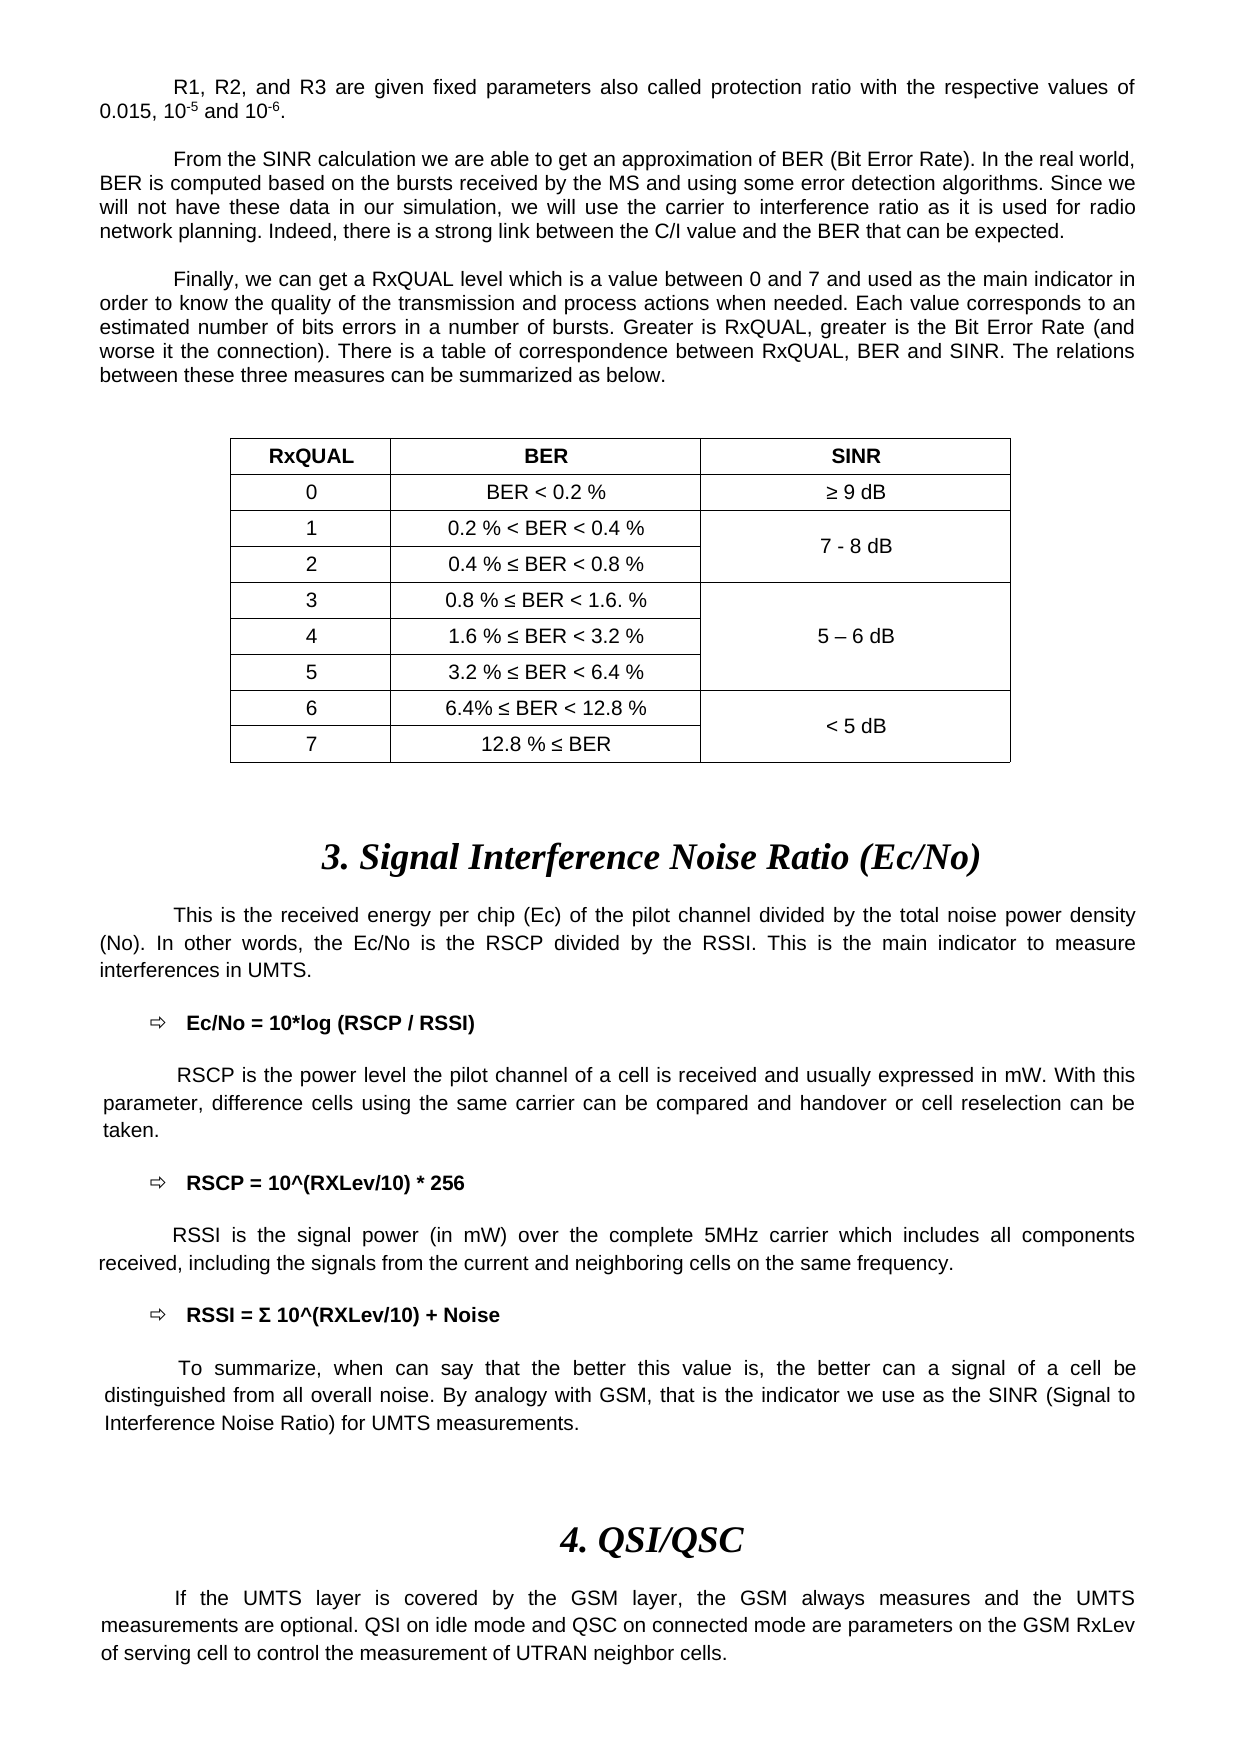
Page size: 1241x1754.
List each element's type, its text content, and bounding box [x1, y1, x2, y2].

table_cell 6.4% ≤ BER < 12.8 % [391, 691, 700, 725]
list RSSI = Σ 10^(RXLev/10) + Noise [149, 1303, 1138, 1327]
table_cell ≥ 9 dB [701, 475, 1010, 510]
list RSCP = 10^(RXLev/10) * 256 [149, 1171, 1138, 1194]
table_cell 5 – 6 dB [701, 583, 1010, 689]
table_cell 3 [231, 583, 390, 618]
subtitle QSI/QSC [142, 1517, 1165, 1560]
table_header SINR [701, 439, 1010, 474]
table_header BER [391, 439, 700, 474]
text From the SINR calculation we are able to get an approximation of BER (Bit Error Rate). In the real world, BER is computed based on the bursts received by the MS and using some error detection algorithms. Since we will not have these data in our simulation, we will use the carrier to interference ratio as it is used for radio network planning. Indeed, there is a strong link between the C/I value and the BER that can be expected. [99, 147, 1137, 243]
text To summarize, when can say that the better this value is, the better can a signal of a cell be distinguished from all overall noise. By analogy with GSM, that is the indicator we use as the SINR (Signal to Interference Noise Ratio) for UMTS measurements. [104, 1356, 1137, 1435]
text This is the received energy per chip (Ec) of the pilot channel divided by the total noise power density (No). In other words, the Ec/No is the RSCP divided by the RSSI. This is the main indicator to measure interferences in UMTS. [99, 903, 1137, 982]
table_cell 12.8 % ≤ BER [391, 726, 700, 761]
text If the UMTS layer is covered by the GSM layer, the GSM always measures and the UMTS measurements are optional. QSI on idle mode and QSC on connected mode are parameters on the GSM RxLev of serving cell to control the measurement of UTRAN neighbor cells. [101, 1585, 1137, 1664]
table_cell 2 [231, 547, 390, 582]
table_cell 7 [231, 726, 390, 761]
table_cell 6 [231, 691, 390, 725]
text R1, R2, and R3 are given fixed parameters also called protection ratio with the respective values of 0.015, 10-5 and 10-6. [99, 75, 1137, 123]
table_cell 5 [231, 655, 390, 689]
table_cell < 5 dB [701, 691, 1010, 761]
table_cell 0.8 % ≤ BER < 1.6. % [391, 583, 700, 618]
text RSCP is the power level the pilot channel of a cell is received and usually expressed in mW. With this parameter, difference cells using the same carrier can be compared and handover or cell reselection can be taken. [101, 1063, 1137, 1142]
table_cell 4 [231, 619, 390, 653]
text Finally, we can get a RxQUAL level which is a value between 0 and 7 and used as the main indicator in order to know the quality of the transmission and process actions when needed. Each value corresponds to an estimated number of bits errors in a number of bursts. Greater is RxQUAL, greater is the Bit Error Rate (and worse it the connection). There is a table of correspondence between RxQUAL, BER and SINR. The relations between these three measures can be summarized as below. [99, 267, 1137, 386]
table_cell 7 - 8 dB [701, 511, 1010, 582]
subtitle Signal Interference Noise Ratio (Ec/No) [142, 835, 1165, 878]
table_cell 1 [231, 511, 390, 546]
table_cell 0 [231, 475, 390, 510]
list Ec/No = 10*log (RSCP / RSSI) [149, 1010, 1138, 1034]
text RSSI is the signal power (in mW) over the complete 5MHz carrier which includes all components received, including the signals from the current and neighboring cells on the same frequency. [96, 1223, 1137, 1274]
table_cell 0.2 % < BER < 0.4 % [391, 511, 700, 546]
table_header RxQUAL [231, 439, 390, 474]
table_cell BER < 0.2 % [391, 475, 700, 510]
table_cell 1.6 % ≤ BER < 3.2 % [391, 619, 700, 653]
table_cell 0.4 % ≤ BER < 0.8 % [391, 547, 700, 582]
table_cell 3.2 % ≤ BER < 6.4 % [391, 655, 700, 689]
